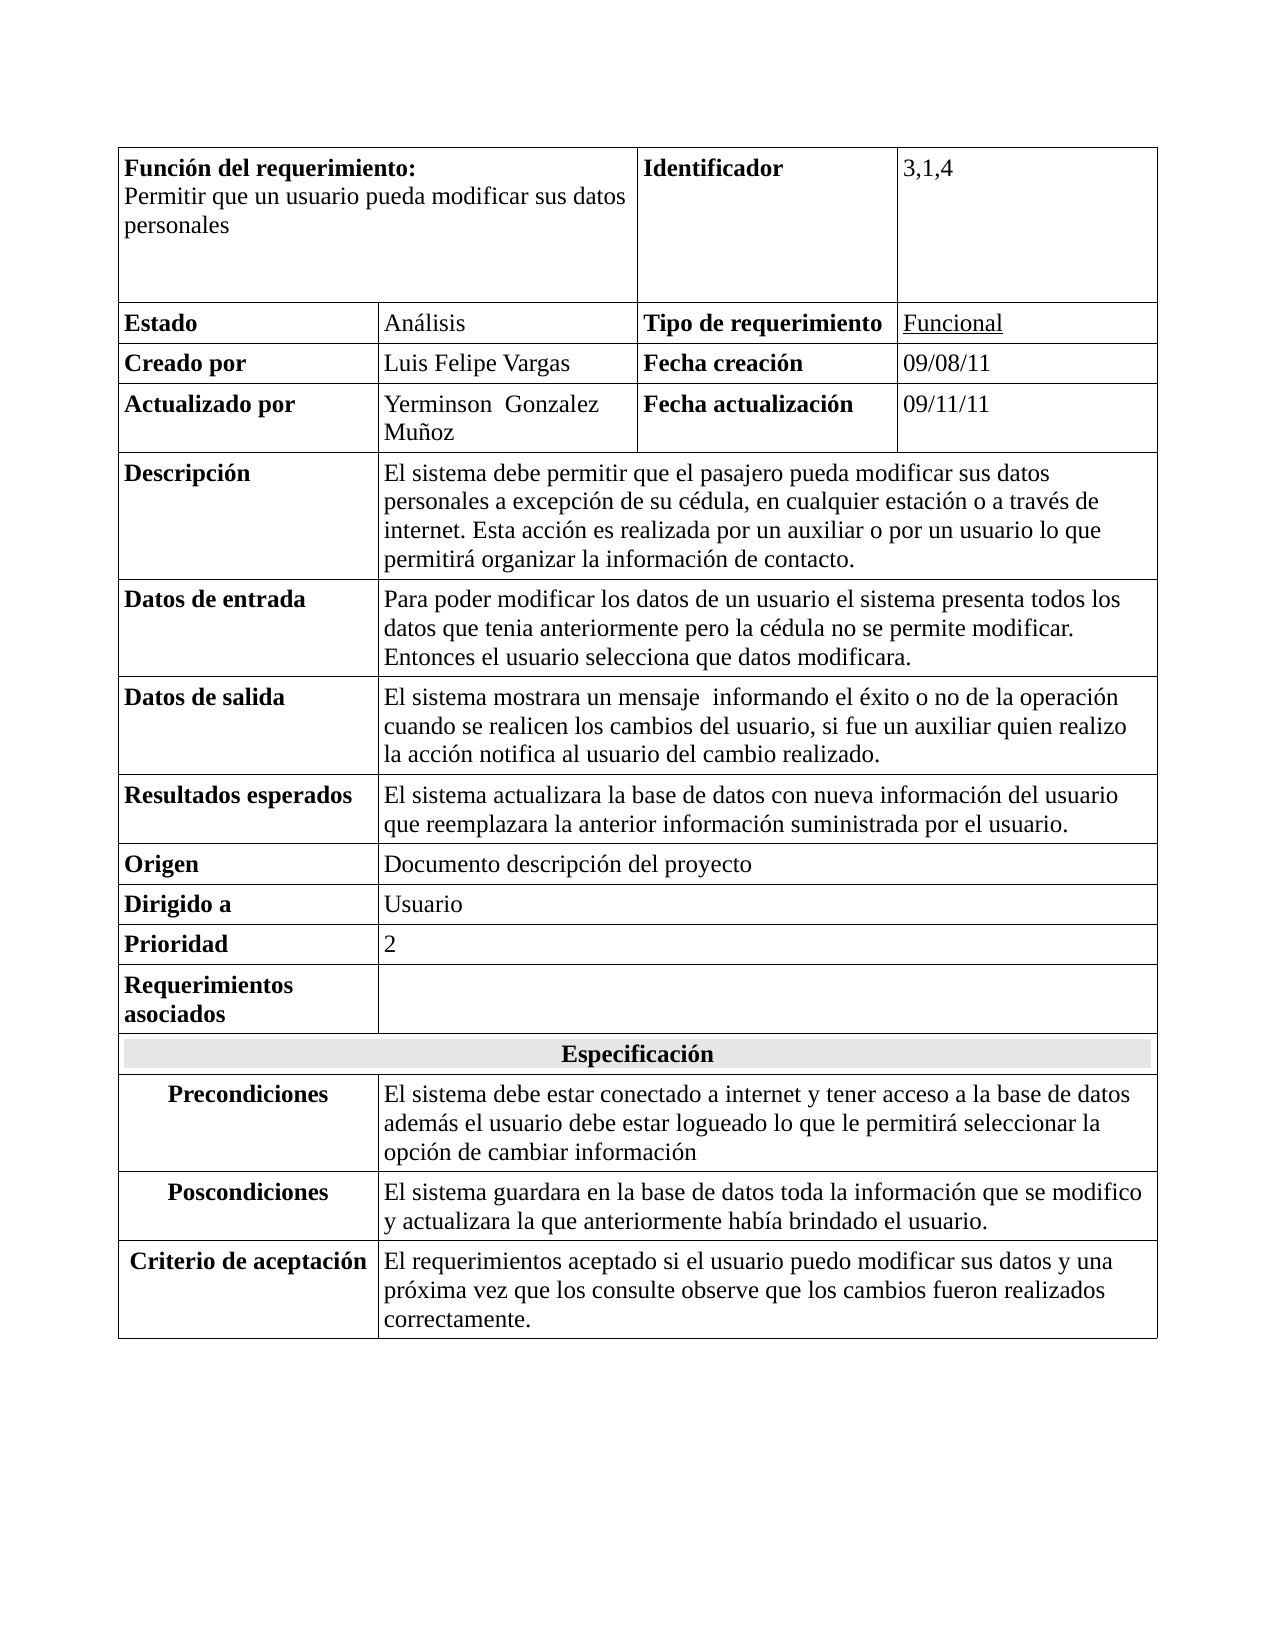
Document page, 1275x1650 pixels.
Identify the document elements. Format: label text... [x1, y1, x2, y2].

table_cell Datos de salida [119, 677, 378, 774]
table_cell Prioridad [119, 925, 378, 964]
table_cell Actualizado por [119, 384, 378, 452]
table_cell 11/09/11 [898, 384, 1157, 452]
table_cell Creado por [119, 344, 378, 383]
table_cell Estado [119, 303, 378, 342]
table_cell El sistema debe permitir que el pasajero pueda modificar sus datos personales a excepción de su cédula, en cualquier estación o a través de internet. Esta acción es realizada por un auxiliar o por un usuario lo que permitirá organizar la información de contacto. [379, 453, 1157, 578]
table_cell El sistema debe estar conectado a internet y tener acceso a la base de datos además el usuario debe estar logueado lo que le permitirá seleccionar la opción de cambiar información [379, 1075, 1157, 1171]
table_cell Luis Felipe Vargas [379, 344, 637, 383]
table_cell Dirigido a [119, 885, 378, 924]
table_cell Análisis [379, 303, 637, 342]
table_cell El sistema mostrara un mensaje informando el éxito o no de la operación cuando se realicen los cambios del usuario, si fue un auxiliar quien realizo la acción notifica al usuario del cambio realizado. [379, 677, 1157, 774]
table_cell Para poder modificar los datos de un usuario el sistema presenta todos los datos que tenia anteriormente pero la cédula no se permite modificar. Entonces el usuario selecciona que datos modificara. [379, 580, 1157, 676]
table_cell Descripción [119, 453, 378, 578]
table_cell Usuario [379, 885, 1157, 924]
table_cell Yerminson Gonzalez Muñoz [379, 384, 637, 452]
table_cell Origen [119, 844, 378, 883]
table_header Función del requerimiento: Permitir que un usuario pueda modificar sus datos personales [119, 148, 637, 302]
table_cell Funcional [898, 303, 1157, 342]
table_cell Fecha creación [638, 344, 897, 383]
table_cell 2 [379, 925, 1157, 964]
table_header 3,1,4 [898, 148, 1157, 302]
table_header Identificador [638, 148, 897, 302]
table_cell Precondiciones [119, 1075, 378, 1171]
table_cell Resultados esperados [119, 775, 378, 843]
table_cell Documento descripción del proyecto [379, 844, 1157, 883]
table_cell El requerimientos aceptado si el usuario puedo modificar sus datos y una próxima vez que los consulte observe que los cambios fueron realizados correctamente. [379, 1241, 1157, 1338]
table_cell 08/09/11 [898, 344, 1157, 383]
table_cell El sistema guardara en la base de datos toda la información que se modifico y actualizara la que anteriormente había brindado el usuario. [379, 1172, 1157, 1240]
table_cell Especificación [119, 1034, 1157, 1073]
table_cell Fecha actualización [638, 384, 897, 452]
table_cell [379, 965, 1157, 1033]
table_cell Tipo de requerimiento [638, 303, 897, 342]
table_cell Criterio de aceptación [119, 1241, 378, 1338]
table_cell Poscondiciones [119, 1172, 378, 1240]
table_cell Requerimientos asociados [119, 965, 378, 1033]
table_cell Datos de entrada [119, 580, 378, 676]
table_cell El sistema actualizara la base de datos con nueva información del usuario que reemplazara la anterior información suministrada por el usuario. [379, 775, 1157, 843]
